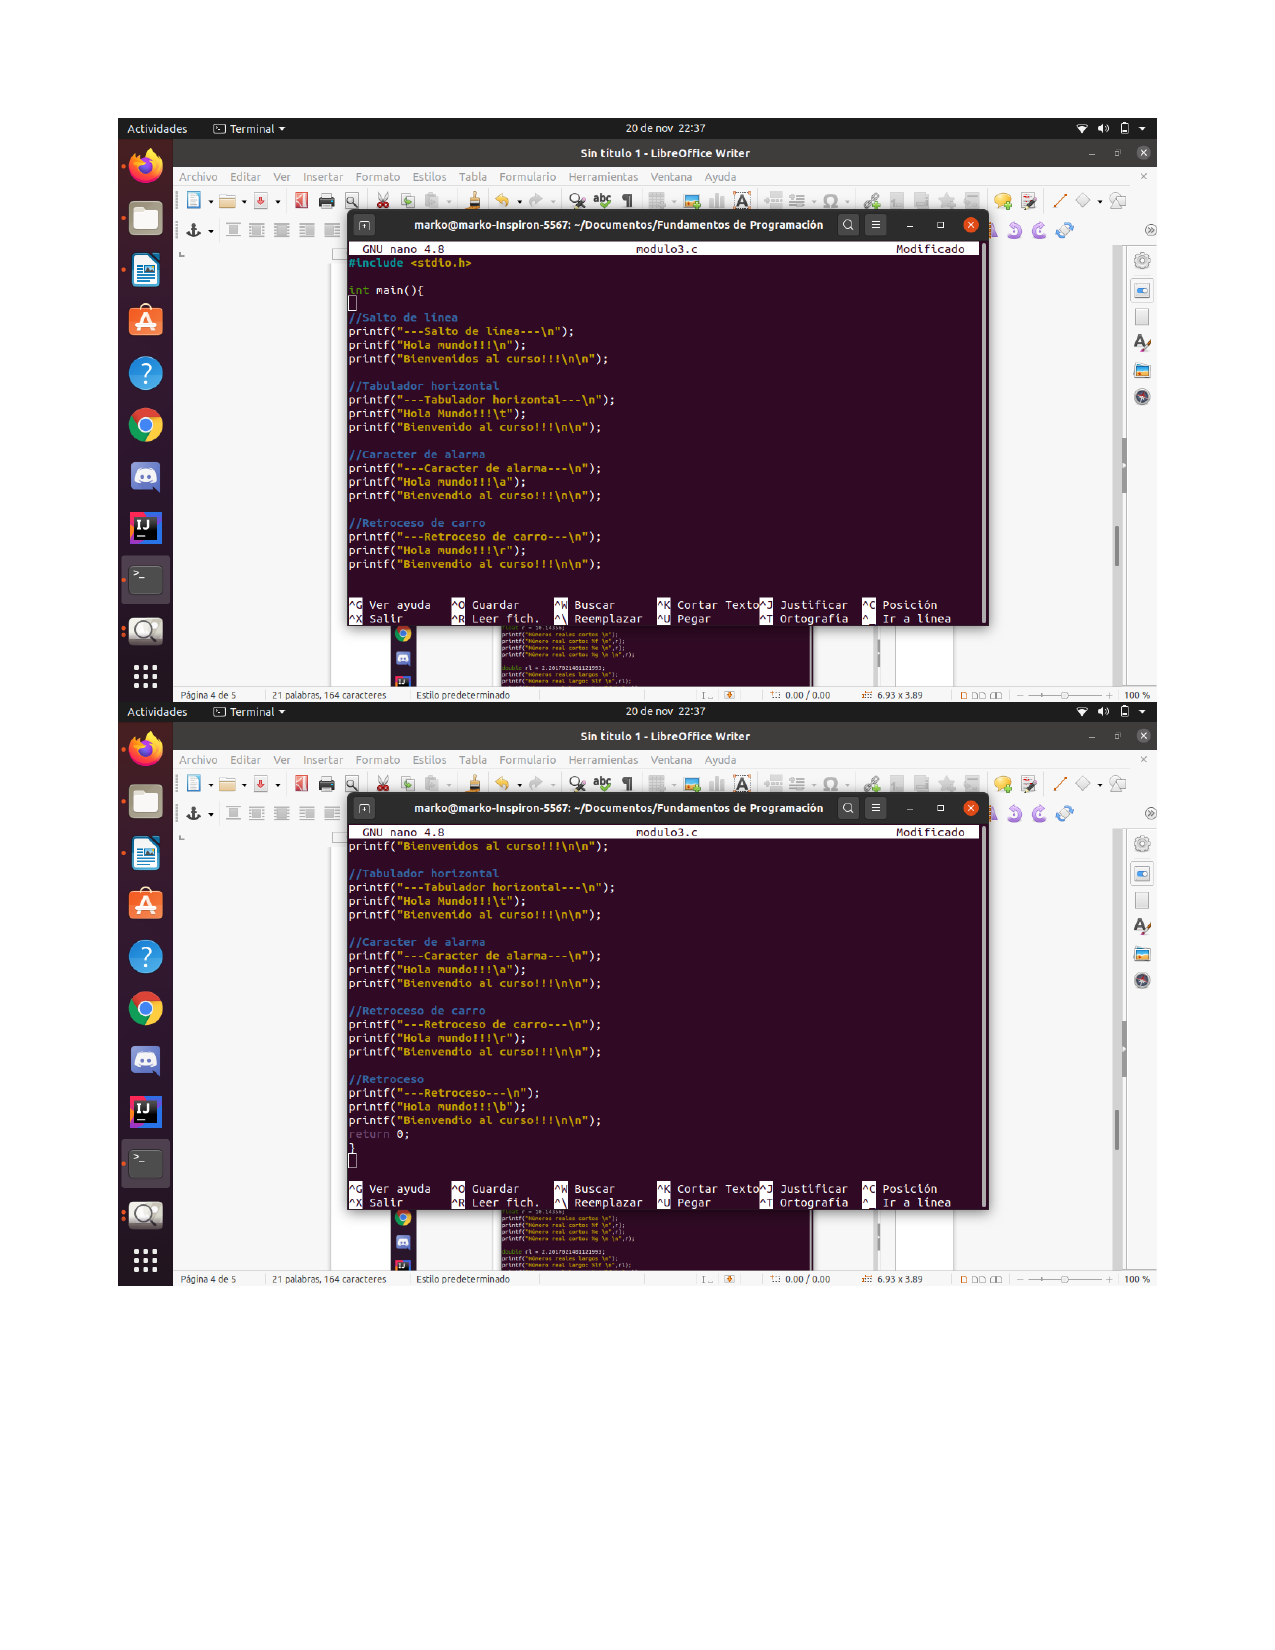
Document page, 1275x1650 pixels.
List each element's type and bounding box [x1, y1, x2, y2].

picture [118, 118, 1157, 1286]
